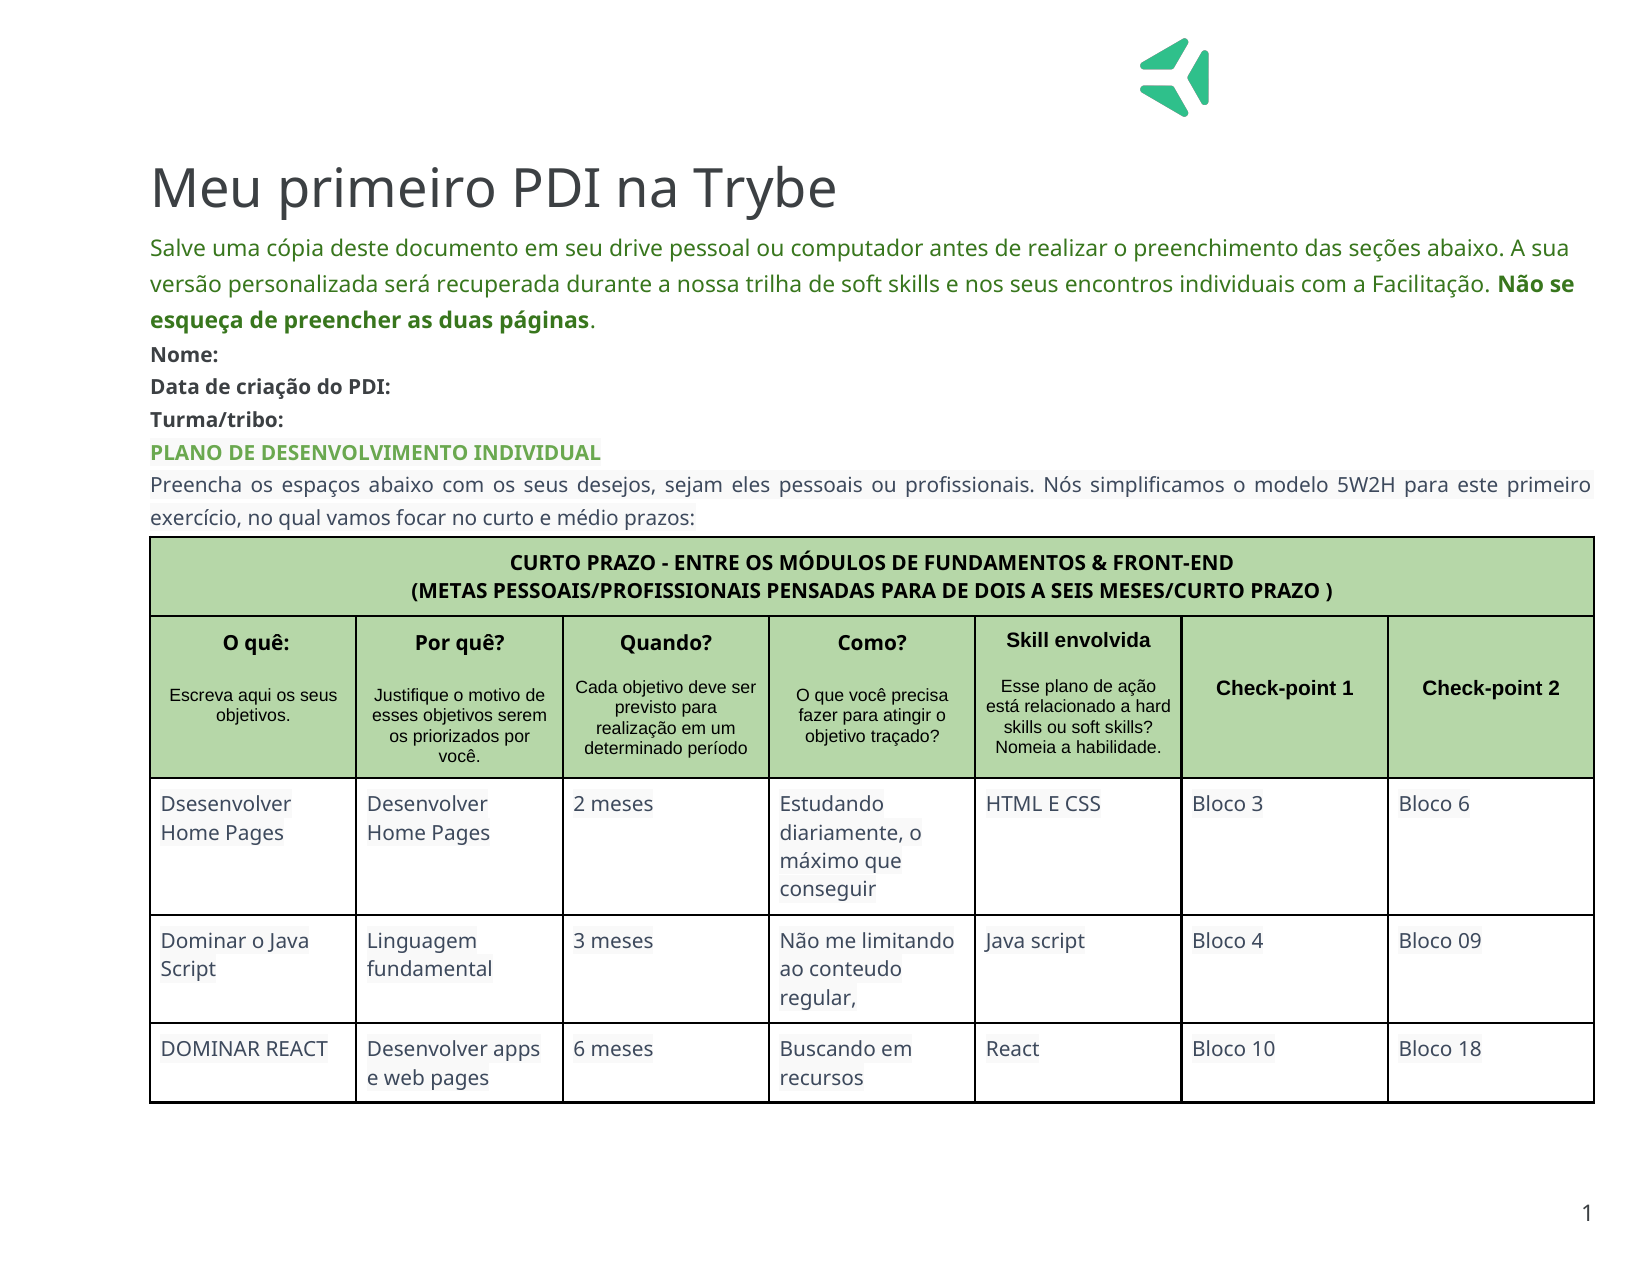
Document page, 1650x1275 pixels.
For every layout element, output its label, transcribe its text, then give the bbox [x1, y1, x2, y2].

table_cell Bloco 3 [1183, 779, 1387, 913]
text Salve uma cópia deste documento em seu drive pessoal ou computador antes de realizar o preenchimento das seções abaixo. A sua versão personalizada será recuperada durante a nossa trilha de soft skills e nos seus encontros individuais com a Facilitação. Não se esqueça de preencher as duas páginas. [150, 232, 1594, 335]
table_cell DOMINAR REACT [151, 1024, 355, 1101]
table_cell Bloco 4 [1183, 916, 1387, 1022]
table_cell 3 meses [564, 916, 768, 1022]
text Preencha os espaços abaixo com os seus desejos, sejam eles pessoais ou profissionais. Nós simplificamos o modelo 5W2H para este primeiro exercício, no qual vamos focar no curto e médio prazos: [150, 470, 1594, 531]
table_cell Desenvolver Home Pages [357, 779, 562, 913]
table_cell Estudando diariamente, o máximo que conseguir [770, 779, 974, 913]
table_cell Bloco 6 [1389, 779, 1593, 913]
table_cell Bloco 18 [1389, 1024, 1593, 1101]
table_cell Dsesenvolver Home Pages [151, 779, 355, 913]
table_cell Como? O que você precisa fazer para atingir o objetivo traçado? [770, 617, 974, 777]
text Nome: [150, 340, 1594, 368]
text Turma/tribo: [150, 405, 1594, 433]
table_cell O quê: Escreva aqui os seus objetivos. [151, 617, 355, 777]
table_cell Buscando em recursos [770, 1024, 974, 1101]
table_cell Dominar o Java Script [151, 916, 355, 1022]
table_cell Bloco 09 [1389, 916, 1593, 1022]
table_cell Por quê? Justifique o motivo de esses objetivos serem os priorizados por você. [357, 617, 562, 777]
table_cell Check-point 1 [1183, 617, 1387, 777]
picture [1132, 29, 1219, 99]
table_cell Desenvolver apps e web pages [357, 1024, 562, 1101]
table_cell Java script [976, 916, 1180, 1022]
table_cell Quando? Cada objetivo deve ser previsto para realização em um determinado período [564, 617, 768, 777]
table_cell Não me limitando ao conteudo regular, [770, 916, 974, 1022]
table_cell Skill envolvida Esse plano de ação está relacionado a hard skills ou soft skills? Nomeia a habilidade. [976, 617, 1180, 777]
table_header CURTO PRAZO - ENTRE OS MÓDULOS DE FUNDAMENTOS & FRONT-END (METAS PESSOAIS/PROFISSIONAIS PENSADAS PARA DE DOIS A SEIS MESES/CURTO PRAZO ) [151, 538, 1593, 615]
table_cell Linguagem fundamental [357, 916, 562, 1022]
table_cell 2 meses [564, 779, 768, 913]
text PLANO DE DESENVOLVIMENTO INDIVIDUAL [150, 438, 1594, 466]
table_cell Check-point 2 [1389, 617, 1593, 777]
title Meu primeiro PDI na Trybe [150, 150, 1594, 224]
table_cell React [976, 1024, 1180, 1101]
table_cell Bloco 10 [1183, 1024, 1387, 1101]
text Data de criação do PDI: [150, 372, 1594, 401]
table_cell HTML E CSS [976, 779, 1180, 913]
table_cell 6 meses [564, 1024, 768, 1101]
